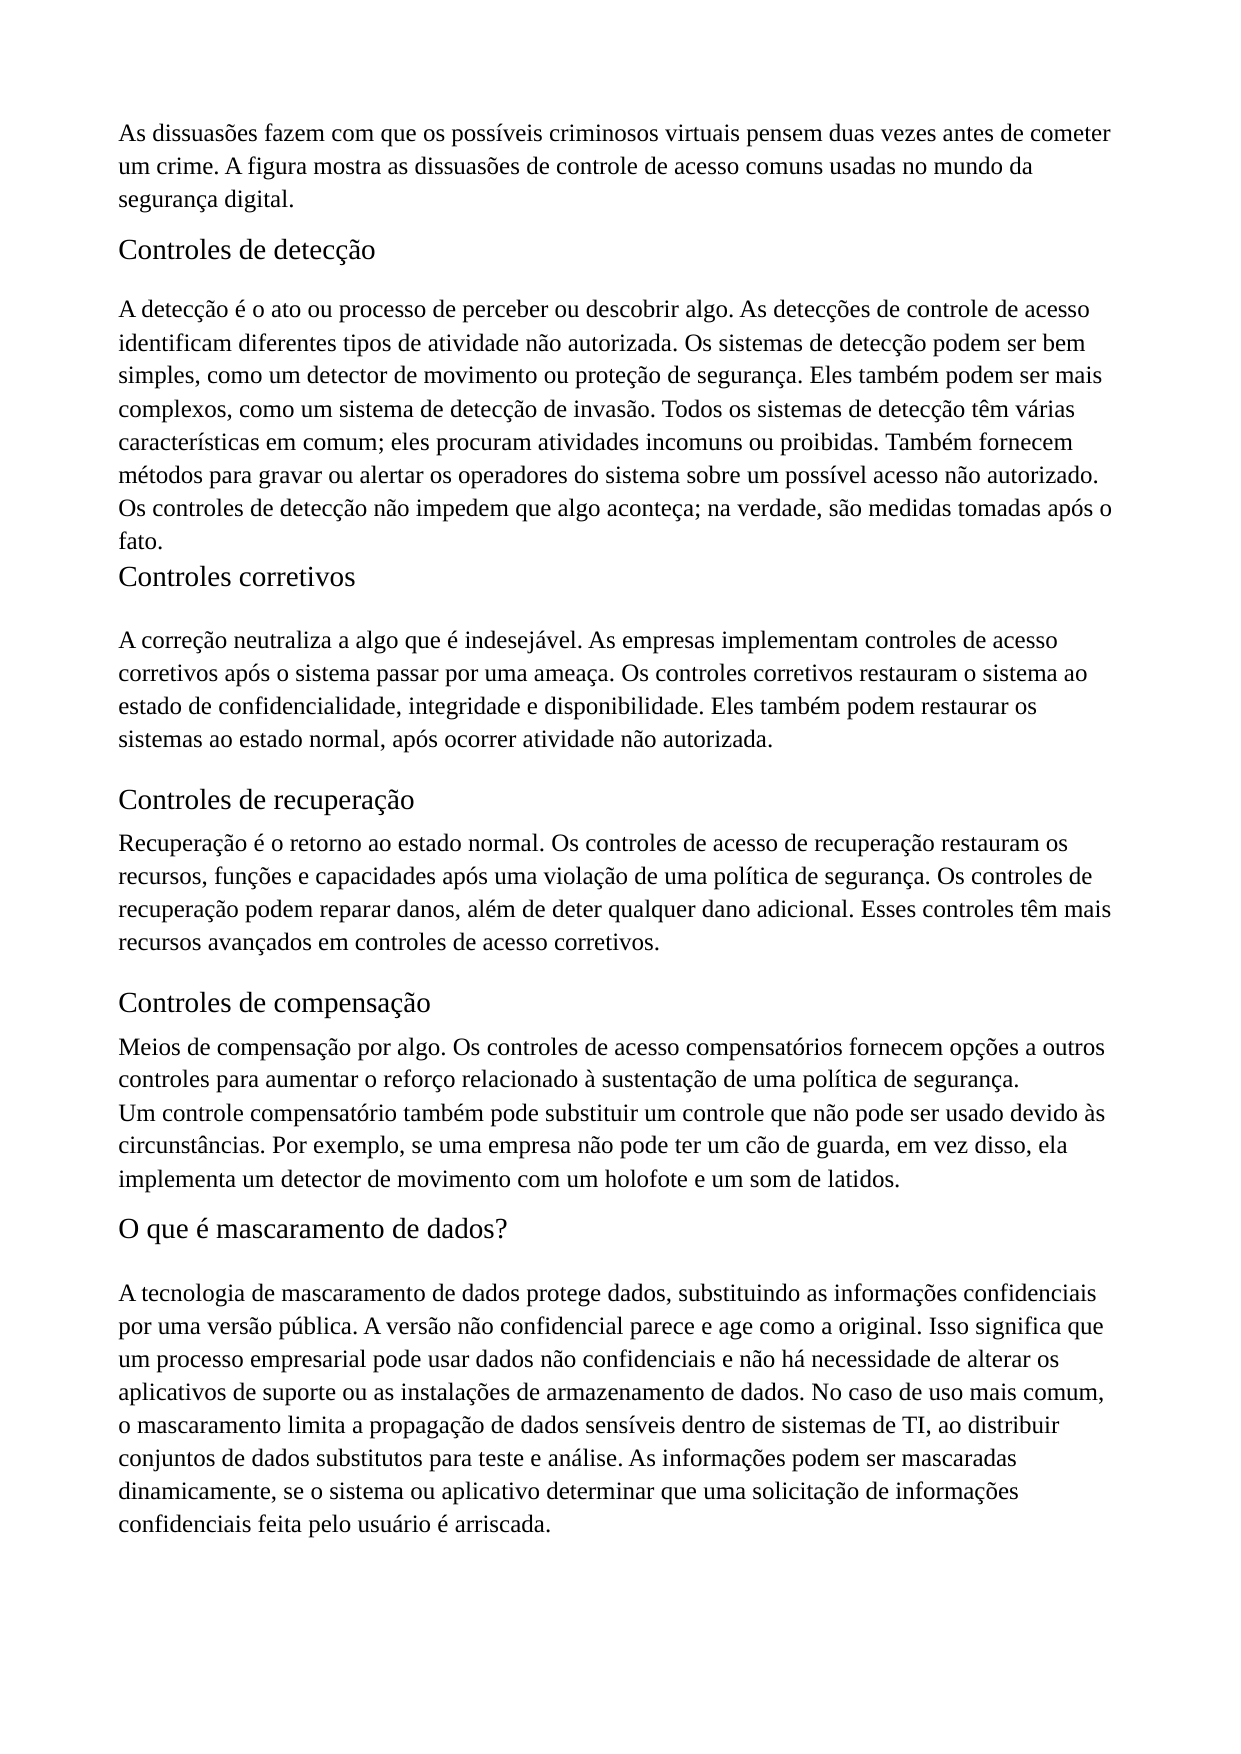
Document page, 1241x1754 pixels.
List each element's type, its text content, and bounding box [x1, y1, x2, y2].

subtitle O que é mascaramento de dados? [118, 1211, 1122, 1245]
subtitle Controles de compensação [118, 986, 1122, 1019]
text A tecnologia de mascaramento de dados protege dados, substituindo as informações confidenciais por uma versão pública. A versão não confidencial parece e age como a original. Isso significa que um processo empresarial pode usar dados não confidenciais e não há necessidade de alterar os aplicativos de suporte ou as instalações de armazenamento de dados. No caso de uso mais comum, o mascaramento limita a propagação de dados sensíveis dentro de sistemas de TI, ao distribuir conjuntos de dados substitutos para teste e análise. As informações podem ser mascaradas dinamicamente, se o sistema ou aplicativo determinar que uma solicitação de informações confidenciais feita pelo usuário é arriscada. [118, 1278, 1122, 1538]
text Um controle compensatório também pode substituir um controle que não pode ser usado devido às circunstâncias. Por exemplo, se uma empresa não pode ter um cão de guarda, em vez disso, ela implementa um detector de movimento com um holofote e um som de latidos. [118, 1098, 1122, 1192]
subtitle Controles de recuperação [118, 782, 1122, 816]
text Recuperação é o retorno ao estado normal. Os controles de acesso de recuperação restauram os recursos, funções e capacidades após uma violação de uma política de segurança. Os controles de recuperação podem reparar danos, além de deter qualquer dano adicional. Esses controles têm mais recursos avançados em controles de acesso corretivos. [118, 828, 1122, 956]
text A correção neutraliza a algo que é indesejável. As empresas implementam controles de acesso corretivos após o sistema passar por uma ameaça. Os controles corretivos restauram o sistema ao estado de confidencialidade, integridade e disponibilidade. Eles também podem restaurar os sistemas ao estado normal, após ocorrer atividade não autorizada. [118, 625, 1122, 753]
text Meios de compensação por algo. Os controles de acesso compensatórios fornecem opções a outros controles para aumentar o reforço relacionado à sustentação de uma política de segurança. [118, 1032, 1122, 1093]
text A detecção é o ato ou processo de perceber ou descobrir algo. As detecções de controle de acesso identificam diferentes tipos de atividade não autorizada. Os sistemas de detecção podem ser bem simples, como um detector de movimento ou proteção de segurança. Eles também podem ser mais complexos, como um sistema de detecção de invasão. Todos os sistemas de detecção têm várias características em comum; eles procuram atividades incomuns ou proibidas. Também fornecem métodos para gravar ou alertar os operadores do sistema sobre um possível acesso não autorizado. Os controles de detecção não impedem que algo aconteça; na verdade, são medidas tomadas após o fato. [118, 294, 1122, 554]
subtitle Controles de detecção [118, 232, 1122, 265]
text As dissuasões fazem com que os possíveis criminosos virtuais pensem duas vezes antes de cometer um crime. A figura mostra as dissuasões de controle de acesso comuns usadas no mundo da segurança digital. [118, 118, 1122, 213]
subtitle Controles corretivos [118, 559, 1122, 592]
